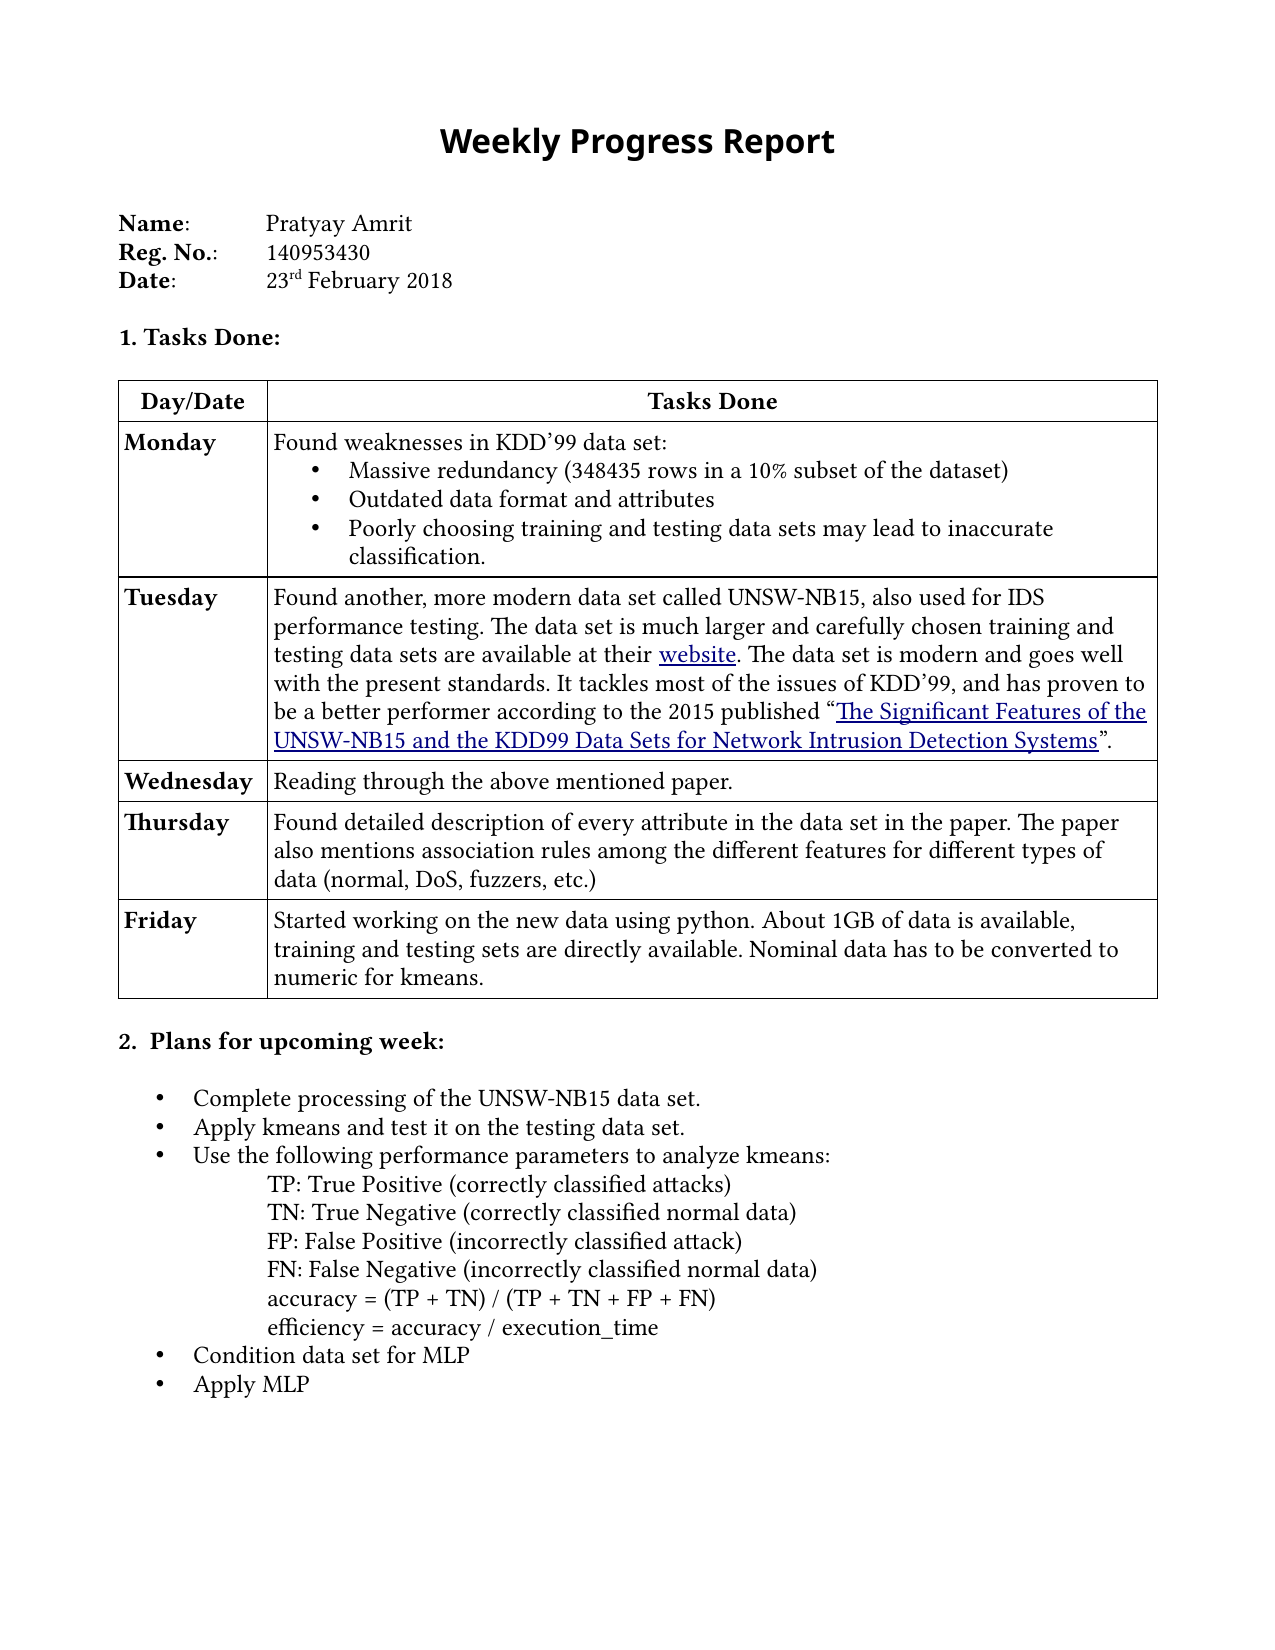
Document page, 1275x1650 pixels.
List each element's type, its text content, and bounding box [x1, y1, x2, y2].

table_cell Friday [119, 900, 267, 997]
list Complete processing of the UNSW-NB15 data set. [156, 1084, 1157, 1113]
table_cell Tuesday [119, 578, 267, 760]
text Reg. No.: 140953430 [118, 237, 1157, 266]
text 2. Plans for upcoming week: [118, 1027, 1157, 1056]
text Weekly Progress Report [118, 118, 1157, 163]
table_cell Started working on the new data using python. About 1GB of data is available, training and testing sets are directly available. Nominal data has to be converted to numeric for kmeans. [268, 900, 1157, 997]
table_cell Found another, more modern data set called UNSW-NB15, also used for IDS performance testing. The data set is much larger and carefully chosen training and testing data sets are available at their website. The data set is modern and goes well with the present standards. It tackles most of the issues of KDD’99, and has proven to be a better performer according to the 2015 published “The Significant Features of the UNSW-NB15 and the KDD99 Data Sets for Network Intrusion Detection Systems”. [268, 578, 1157, 760]
list Apply kmeans and test it on the testing data set. [156, 1113, 1157, 1141]
table_header Tasks Done [268, 381, 1157, 421]
text 1. Tasks Done: [118, 323, 1157, 352]
text Name: Pratyay Amrit [118, 209, 1157, 237]
text Date: 23rd February 2018 [118, 266, 1157, 294]
table_cell Found detailed description of every attribute in the data set in the paper. The paper also mentions association rules among the different features for different types of data (normal, DoS, fuzzers, etc.) [268, 802, 1157, 899]
table_header Day/Date [119, 381, 267, 421]
list Apply MLP [156, 1369, 1157, 1398]
table_cell Thursday [119, 802, 267, 899]
table_cell Wednesday [119, 761, 267, 801]
list Condition data set for MLP [156, 1341, 1157, 1369]
table_cell Reading through the above mentioned paper. [268, 761, 1157, 801]
table_cell Found weaknesses in KDD’99 data set: Massive redundancy (348435 rows in a 10% subset of the dataset) Outdated data format and attributes Poorly choosing training and testing data sets may lead to inaccurate classification. [268, 422, 1157, 576]
list Use the following performance parameters to analyze kmeans: TP: True Positive (correctly classified attacks) TN: True Negative (correctly classified normal data) FP: False Positive (incorrectly classified attack) FN: False Negative (incorrectly classified normal data) accuracy = (TP + TN) / (TP + TN + FP + FN) efficiency = accuracy / execution_time [156, 1141, 1157, 1341]
table_cell Monday [119, 422, 267, 576]
